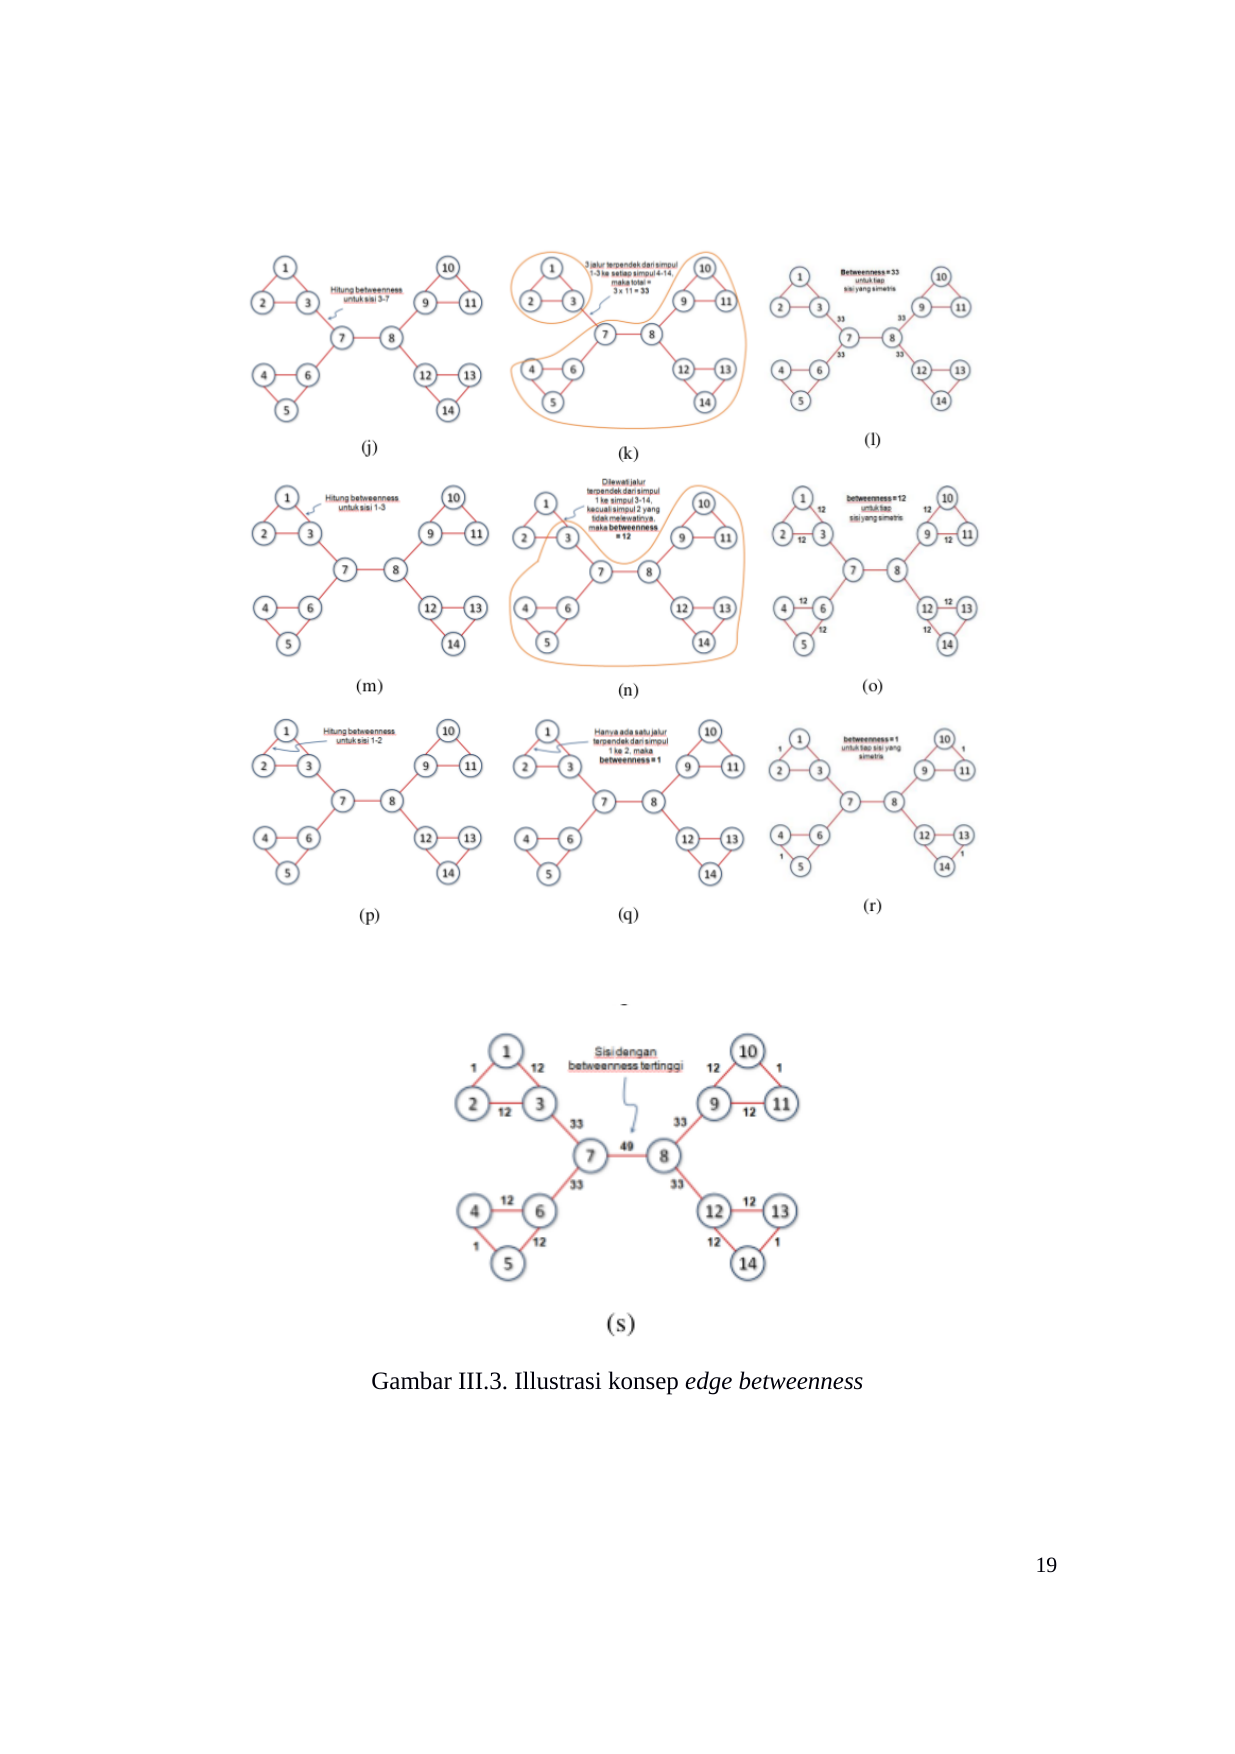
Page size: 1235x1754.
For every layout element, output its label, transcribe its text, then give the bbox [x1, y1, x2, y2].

picture [236, 236, 998, 927]
text Gambar III.3. Illustrasi konsep edge betweenness [177, 1005, 1057, 1395]
picture [414, 1004, 821, 1352]
